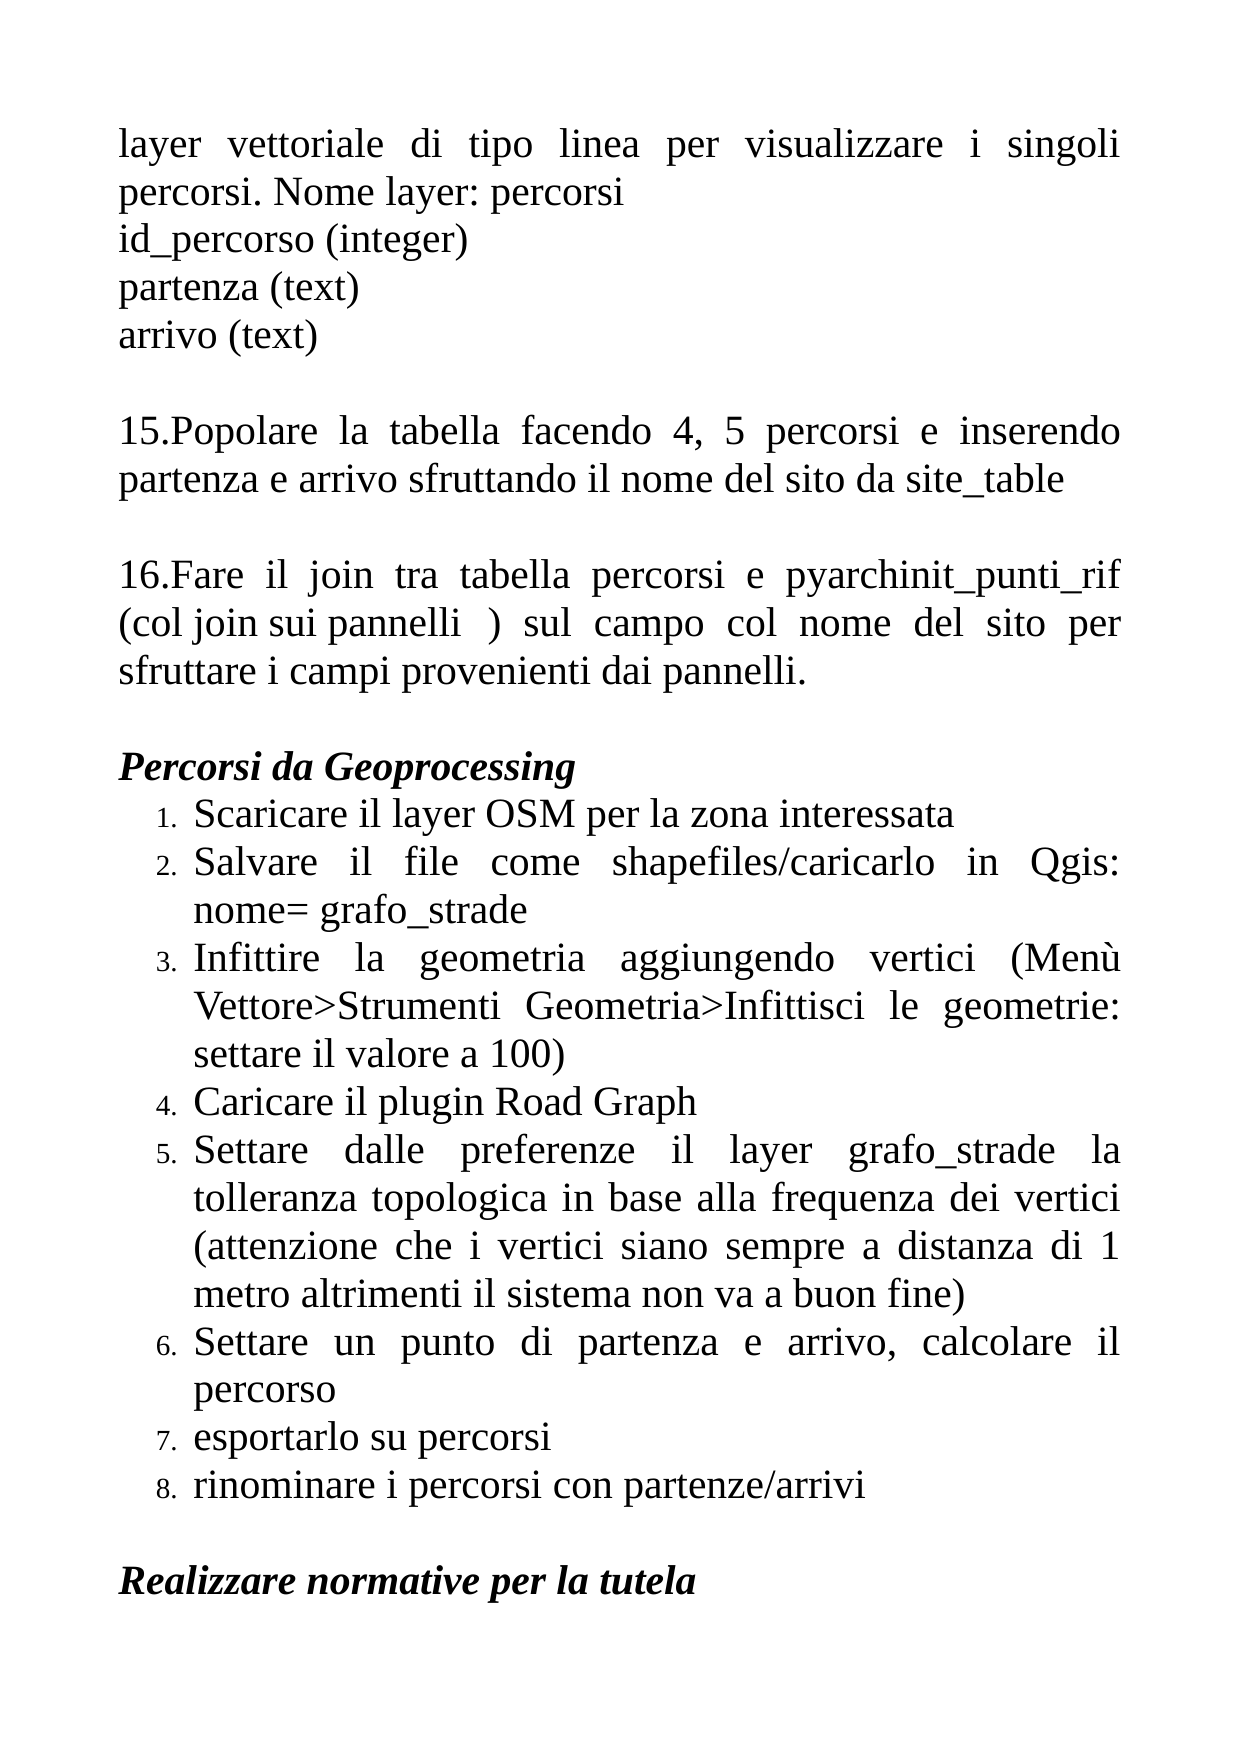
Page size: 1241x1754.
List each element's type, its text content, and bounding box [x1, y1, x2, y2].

list Settare un punto di partenza e arrivo, calcolare il percorso [156, 1316, 1122, 1412]
list Scaricare il layer OSM per la zona interessata [156, 789, 1122, 837]
text arrivo (text) [118, 310, 1122, 358]
text id_percorso (integer) [118, 214, 1122, 262]
list rinominare i percorsi con partenze/arrivi [156, 1460, 1122, 1508]
text layer vettoriale di tipo linea per visualizzare i singoli percorsi. Nome layer: percorsi [118, 118, 1122, 214]
list Infittire la geometria aggiungendo vertici (Menù Vettore>Strumenti Geometria>Infittisci le geometrie: settare il valore a 100) [156, 933, 1122, 1076]
text 15.Popolare la tabella facendo 4, 5 percorsi e inserendo partenza e arrivo sfruttando il nome del sito da site_table [118, 406, 1122, 501]
text 16.Fare il join tra tabella percorsi e pyarchinit_punti_rif (col join sui pannelli ) sul campo col nome del sito per sfruttare i campi provenienti dai pannelli. [118, 549, 1122, 693]
list Settare dalle preferenze il layer grafo_strade la tolleranza topologica in base alla frequenza dei vertici (attenzione che i vertici siano sempre a distanza di 1 metro altrimenti il sistema non va a buon fine) [156, 1124, 1122, 1316]
list Caricare il plugin Road Graph [156, 1076, 1122, 1124]
list Salvare il file come shapefiles/caricarlo in Qgis: nome= grafo_strade [156, 837, 1122, 933]
text Realizzare normative per la tutela [118, 1556, 1122, 1603]
text Percorsi da Geoprocessing [118, 741, 1122, 789]
text partenza (text) [118, 262, 1122, 310]
list esportarlo su percorsi [156, 1412, 1122, 1460]
